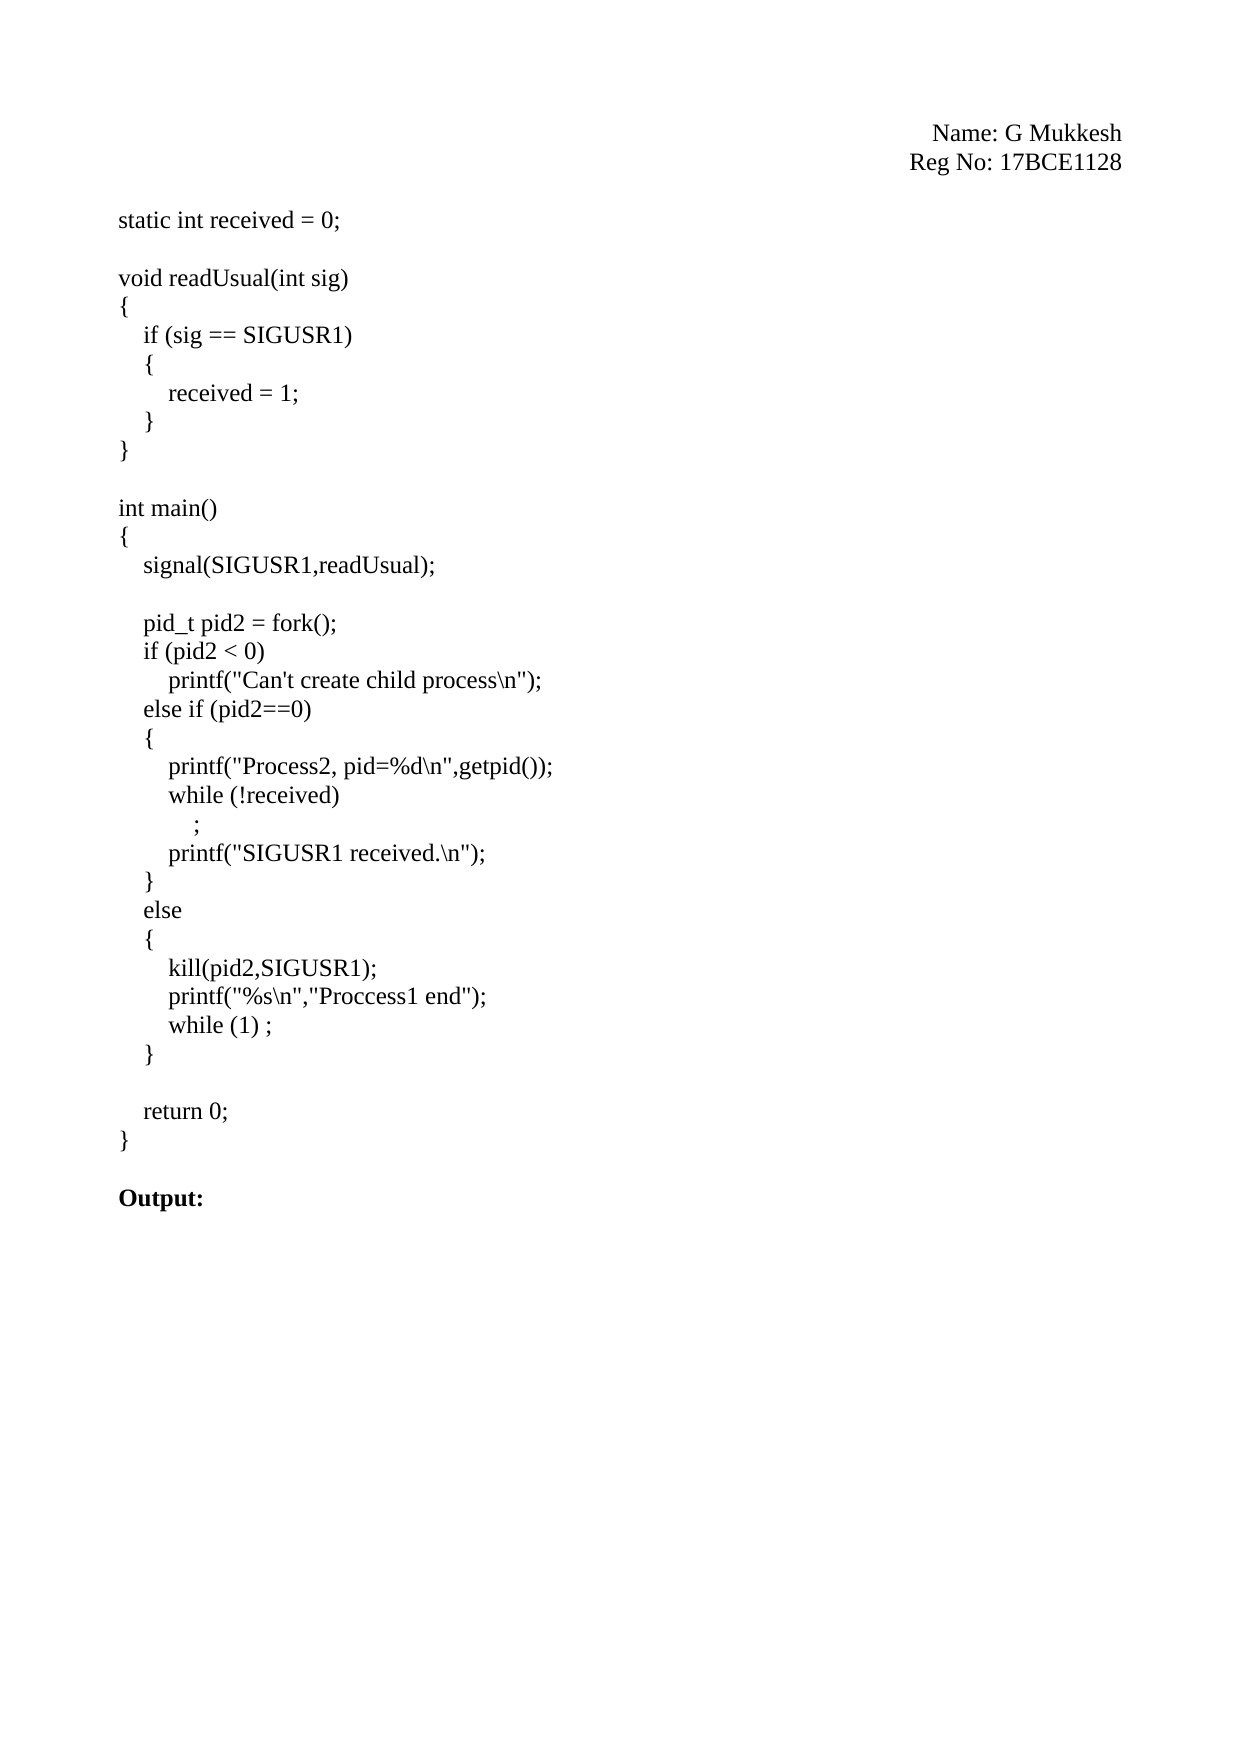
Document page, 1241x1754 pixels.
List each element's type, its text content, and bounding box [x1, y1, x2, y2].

text Output: [118, 1183, 1122, 1211]
text { [118, 924, 1122, 953]
text } [118, 1039, 1122, 1068]
text { [118, 521, 1122, 550]
text ; [118, 809, 1122, 838]
text while (!received) [118, 780, 1122, 809]
text static int received = 0; [118, 205, 1122, 234]
text { [118, 349, 1122, 378]
text } [118, 435, 1122, 464]
text if (pid2 < 0) [118, 636, 1122, 665]
text int main() [118, 493, 1122, 521]
text } [118, 406, 1122, 435]
text pid_t pid2 = fork(); [118, 608, 1122, 636]
text } [118, 1125, 1122, 1154]
text { [118, 291, 1122, 320]
text if (sig == SIGUSR1) [118, 320, 1122, 349]
text printf("Process2, pid=%d\n",getpid()); [118, 751, 1122, 780]
text void readUsual(int sig) [118, 263, 1122, 291]
text while (1) ; [118, 1010, 1122, 1039]
text received = 1; [118, 378, 1122, 406]
text return 0; [118, 1096, 1122, 1125]
text } [118, 866, 1122, 895]
text else [118, 895, 1122, 924]
text { [118, 723, 1122, 751]
text printf("Can't create child process\n"); [118, 665, 1122, 694]
text signal(SIGUSR1,readUsual); [118, 550, 1122, 579]
text kill(pid2,SIGUSR1); [118, 953, 1122, 981]
text printf("SIGUSR1 received.\n"); [118, 838, 1122, 866]
text else if (pid2==0) [118, 694, 1122, 723]
text printf("%s\n","Proccess1 end"); [118, 981, 1122, 1010]
